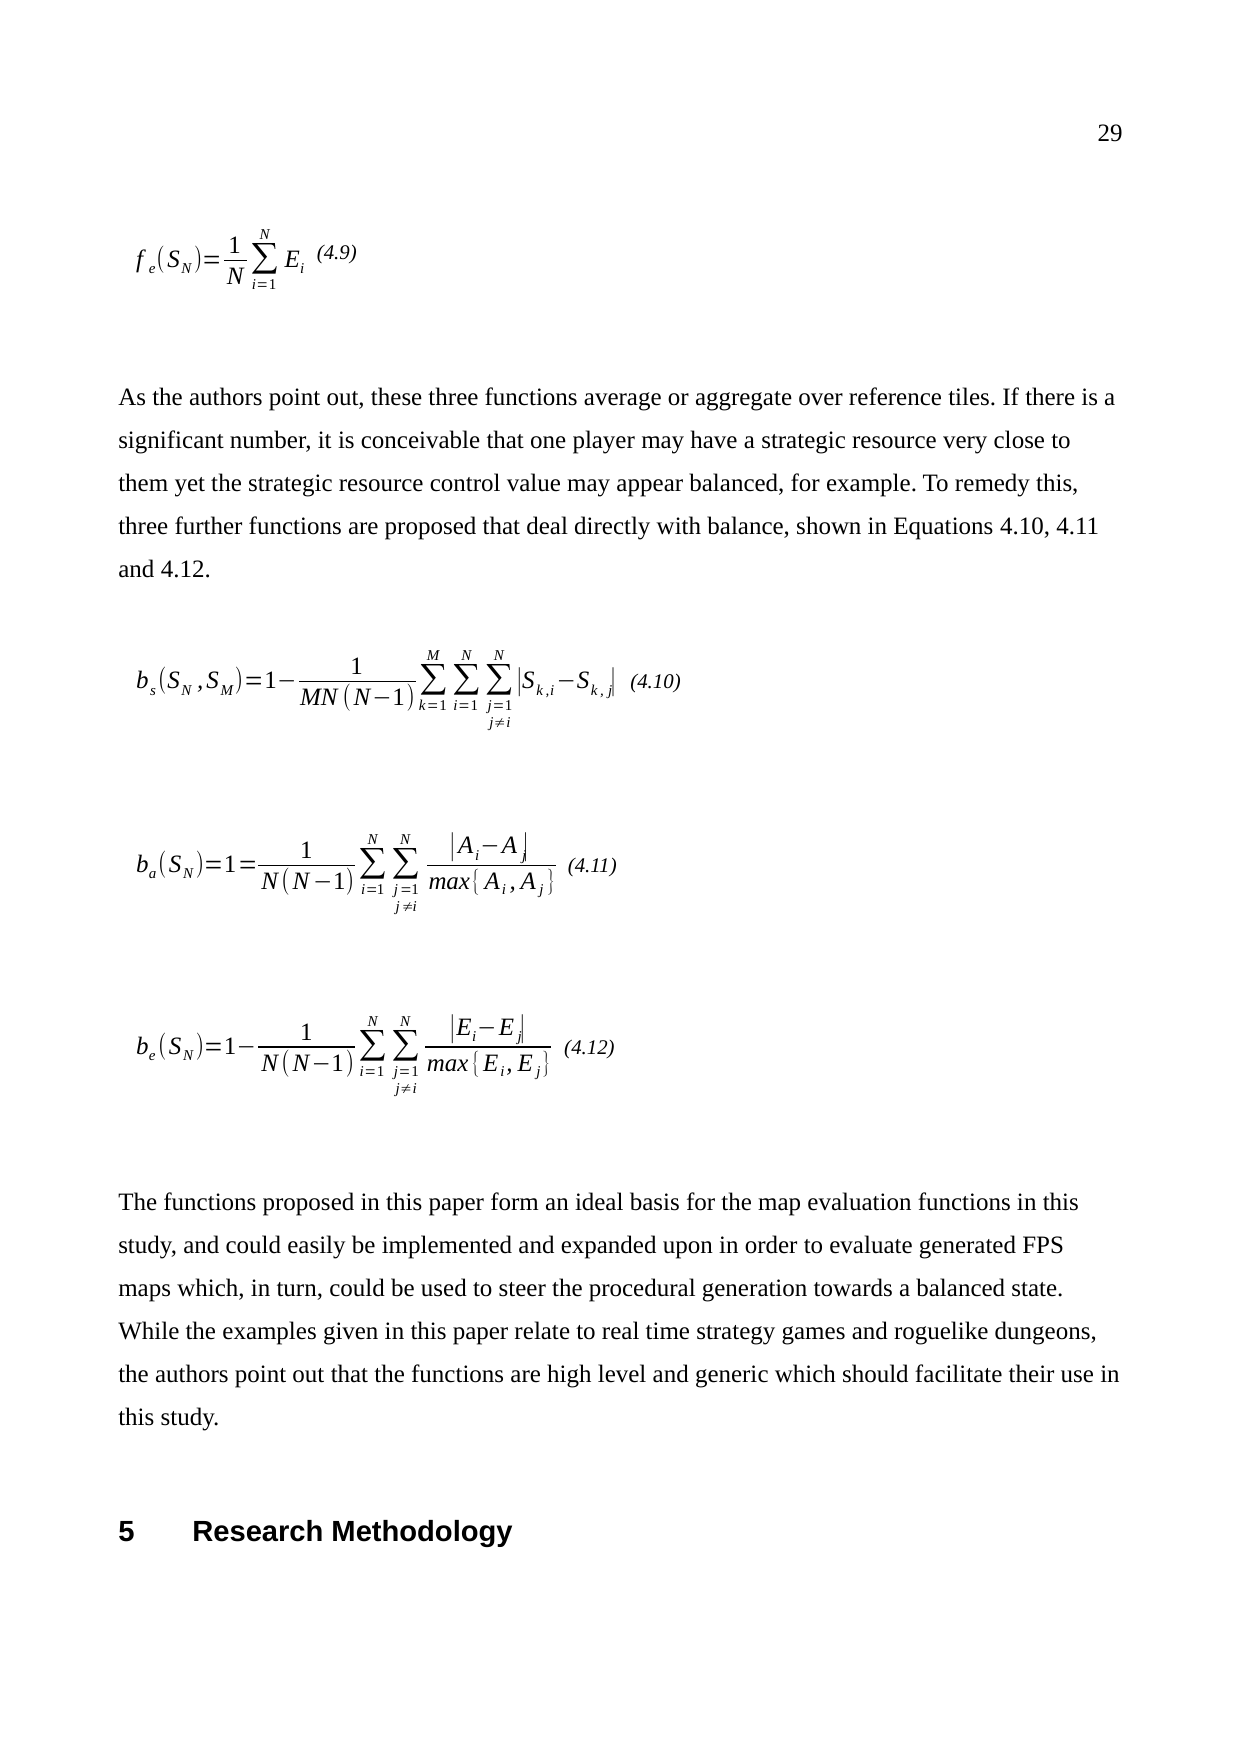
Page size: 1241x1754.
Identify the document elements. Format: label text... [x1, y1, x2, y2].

text (4.10) [130, 646, 1122, 731]
text (4.12) [130, 1012, 1124, 1097]
text As the authors point out, these three functions average or aggregate over reference tiles. If there is a significant number, it is conceivable that one player may have a strategic resource very close to them yet the strategic resource control value may appear balanced, for example. To remedy this, three further functions are proposed that deal directly with balance, shown in Equations 4.10, 4.11 and 4.12. [118, 382, 1122, 583]
text (4.9) [130, 225, 1127, 293]
text The functions proposed in this paper form an ideal basis for the map evaluation functions in this study, and could easily be implemented and expanded upon in order to evaluate generated FPS maps which, in turn, could be used to steer the procedural generation towards a balanced state. While the examples given in this paper relate to real time strategy games and roguelike dungeons, the authors point out that the functions are high level and generic which should facilitate their use in this study. [118, 1187, 1122, 1431]
text (4.11) [130, 830, 1122, 915]
subtitle Research Methodology [118, 1513, 1122, 1547]
